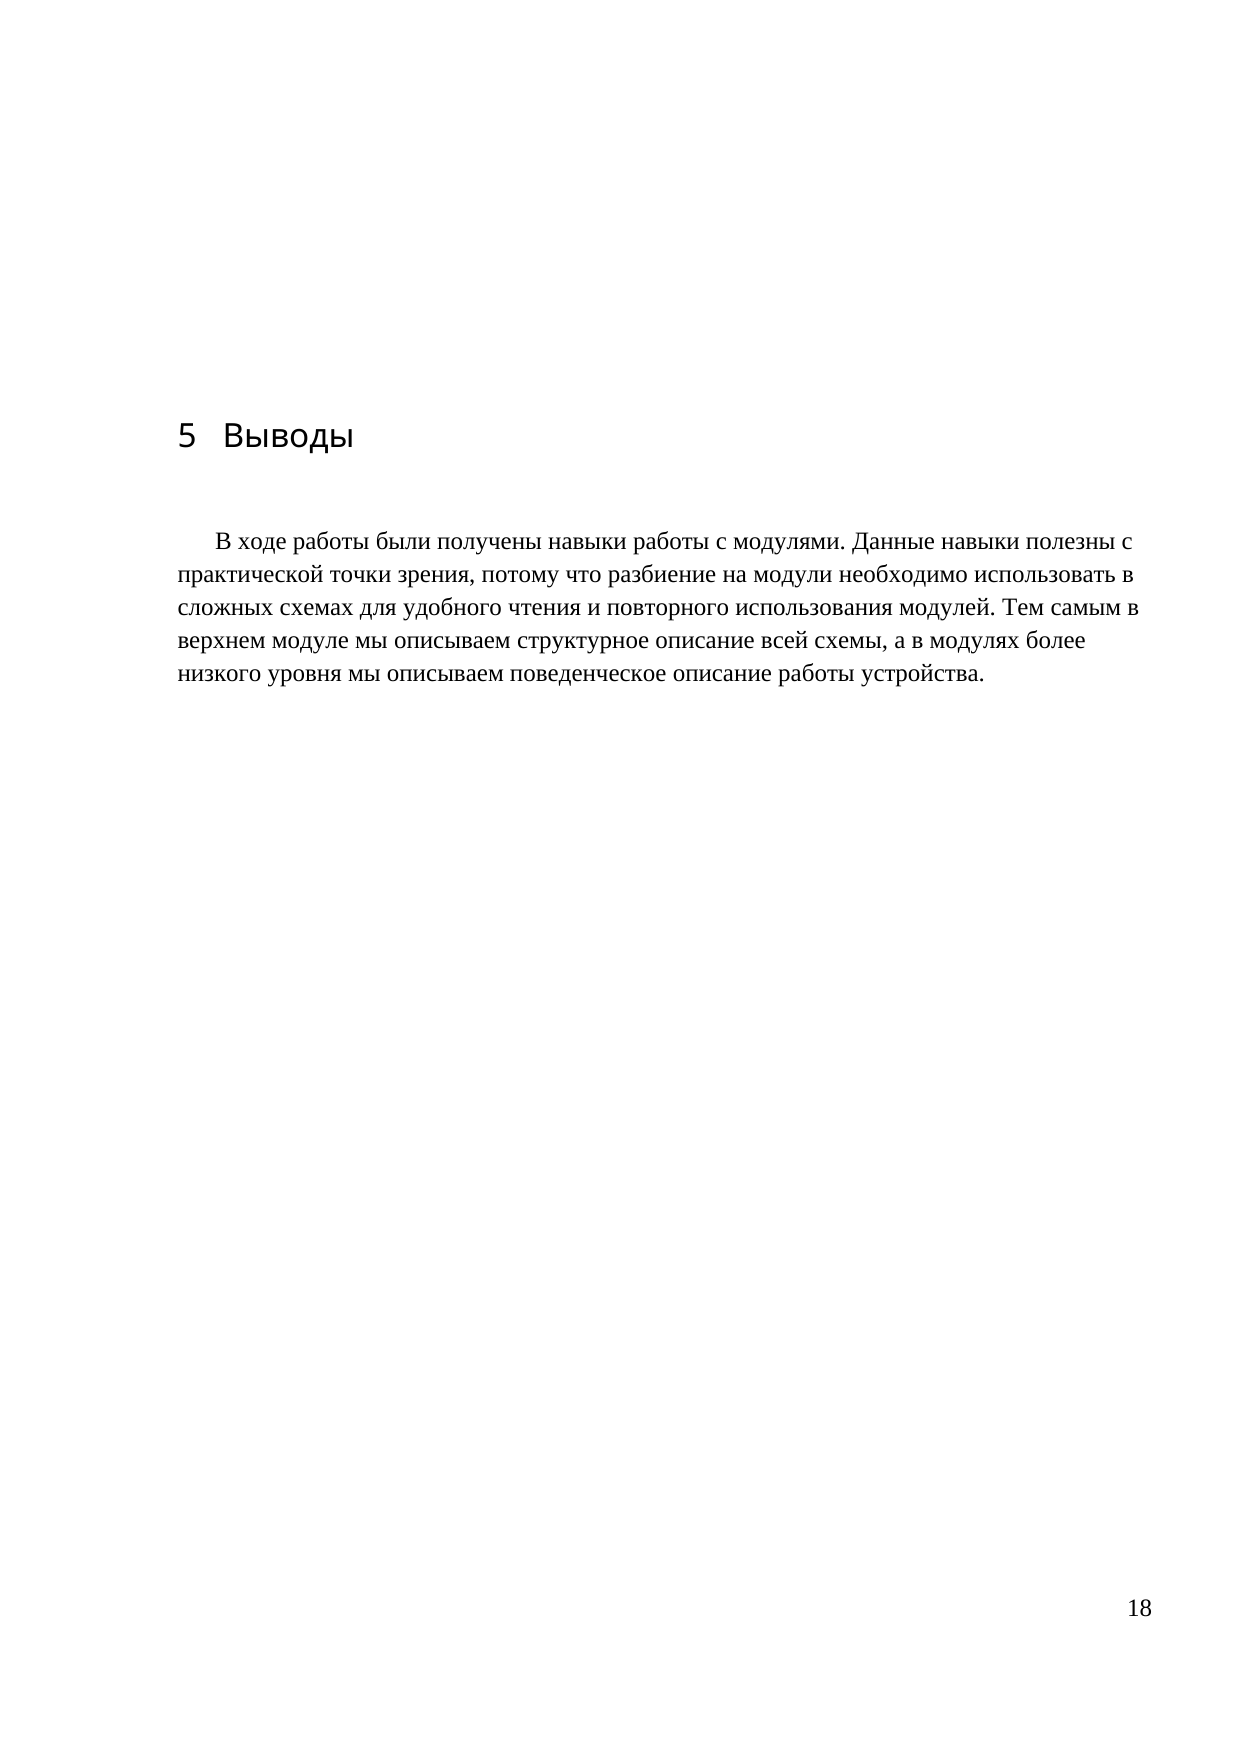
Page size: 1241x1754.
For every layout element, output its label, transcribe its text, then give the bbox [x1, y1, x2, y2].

text В ходе работы были получены навыки работы с модулями. Данные навыки полезны с практической точки зрения, потому что разбиение на модули необходимо использовать в сложных схемах для удобного чтения и повторного использования модулей. Тем самым в верхнем модуле мы описываем структурное описание всей схемы, а в модулях более низкого уровня мы описываем поведенческое описание работы устройства. [177, 526, 1152, 687]
subtitle Выводы [177, 411, 1152, 457]
